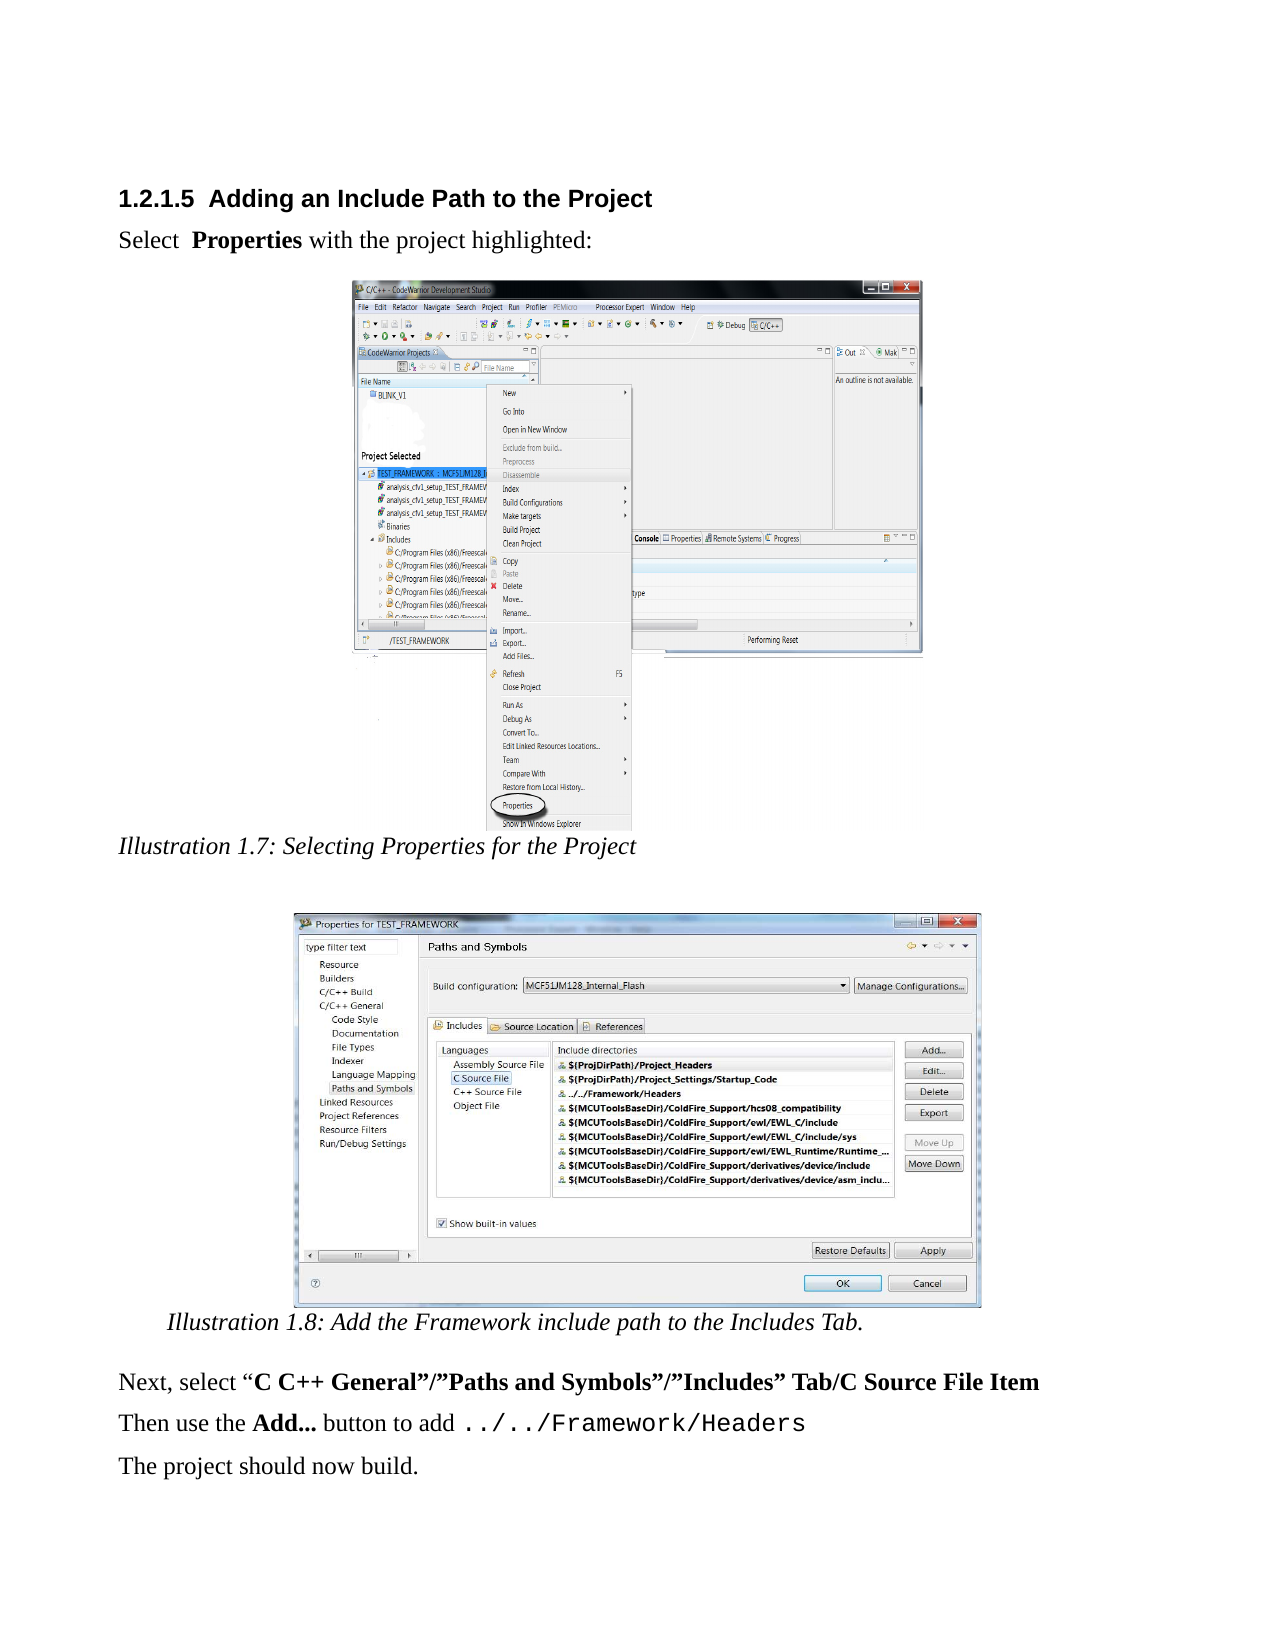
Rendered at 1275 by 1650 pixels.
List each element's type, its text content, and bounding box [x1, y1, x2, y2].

text Next, select “C C++ General”/”Paths and Symbols”/”Includes” Tab/C Source File Item [118, 901, 1157, 1395]
text Then use the Add... button to add ../../Framework/Headers [118, 1408, 1157, 1439]
text The project should now build. [118, 1451, 1157, 1480]
subtitle Adding an Include Path to the Project [118, 184, 1157, 213]
text Illustration 1.8: Add the Framework include path to the Includes Tab. [167, 913, 1108, 1336]
text Illustration 1.7: Selecting Properties for the Project [118, 279, 1157, 860]
picture [293, 913, 982, 1308]
text Select Properties with the project highlighted: [118, 226, 1157, 254]
picture [351, 279, 924, 831]
